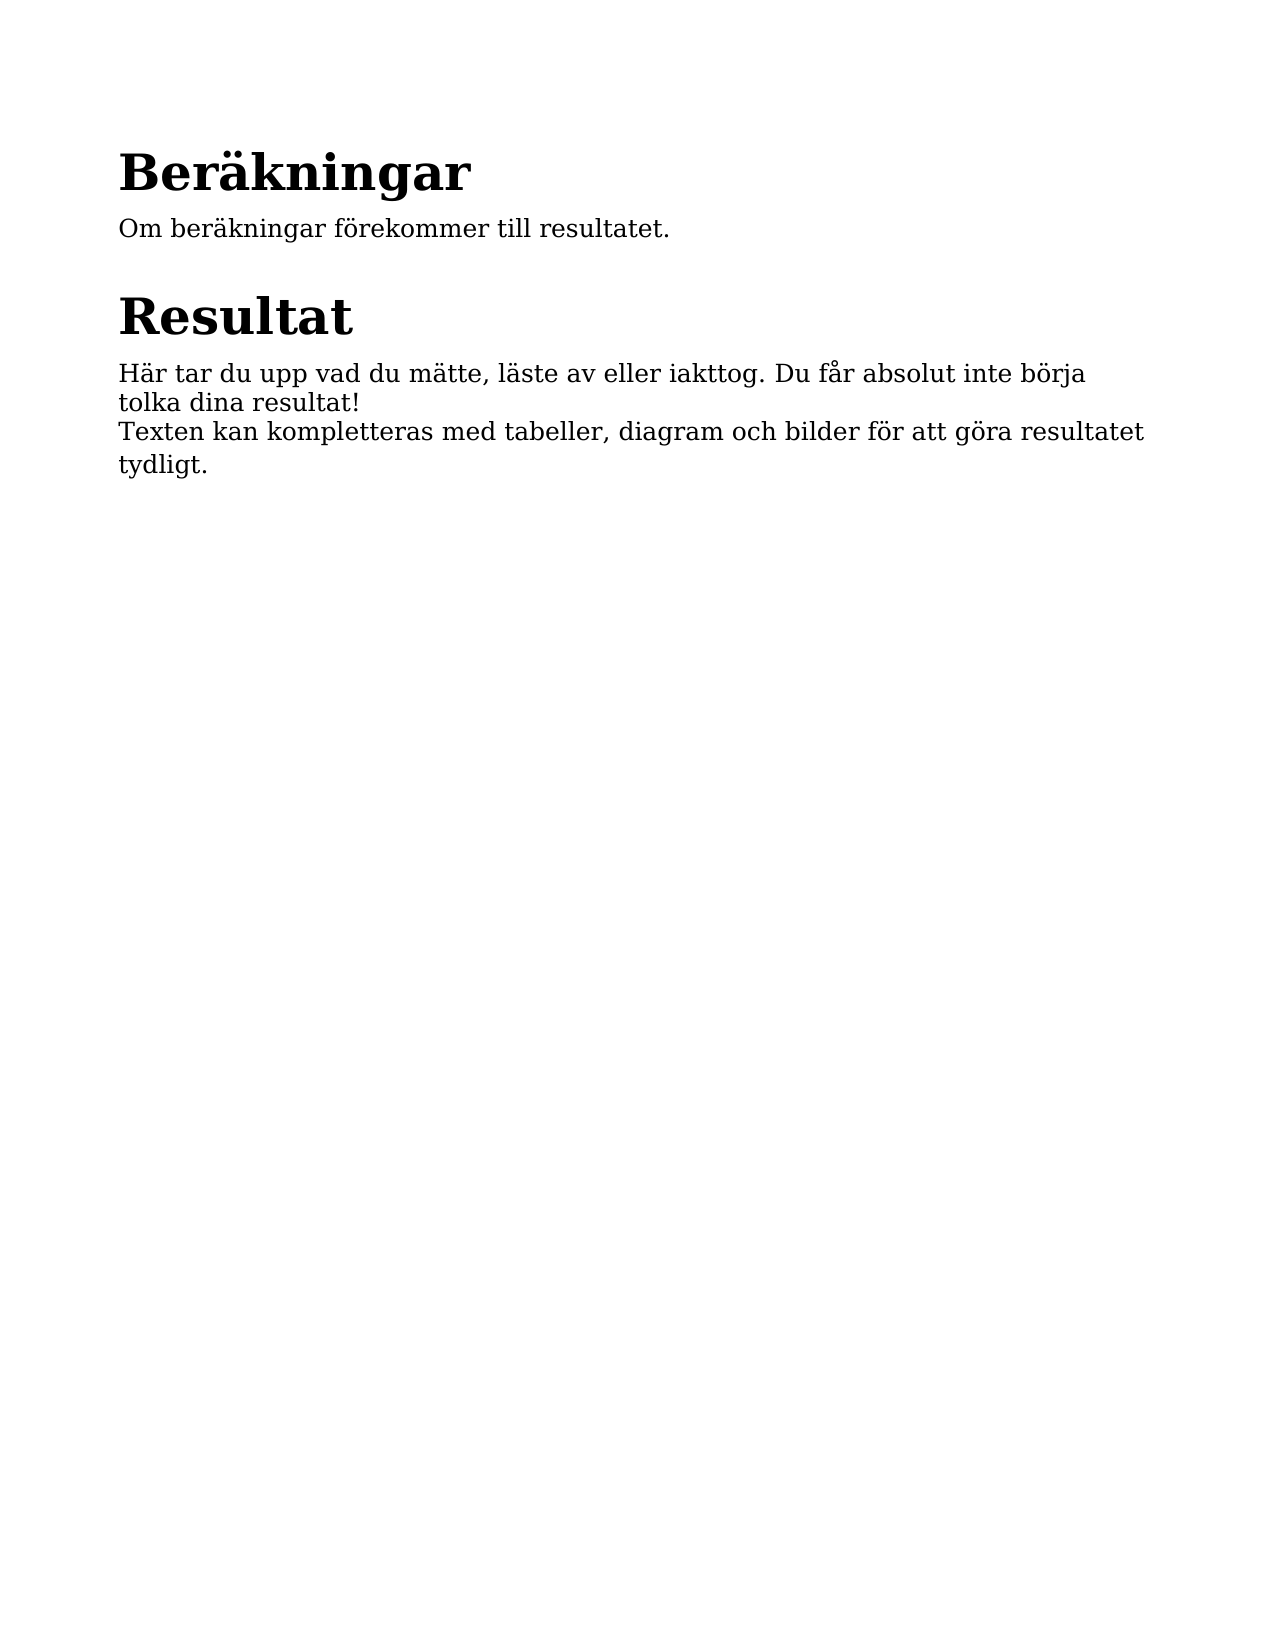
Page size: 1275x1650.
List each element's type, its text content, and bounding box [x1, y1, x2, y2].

subtitle Beräkningar [118, 143, 1157, 202]
text Texten kan kompletteras med tabeller, diagram och bilder för att göra resultatet tydligt. [118, 417, 1157, 480]
text Här tar du upp vad du mätte, läste av eller iakttog. Du får absolut inte börja tolka dina resultat! [118, 359, 1157, 417]
subtitle Resultat [118, 287, 1157, 346]
text Om beräkningar förekommer till resultatet. [118, 214, 1157, 243]
